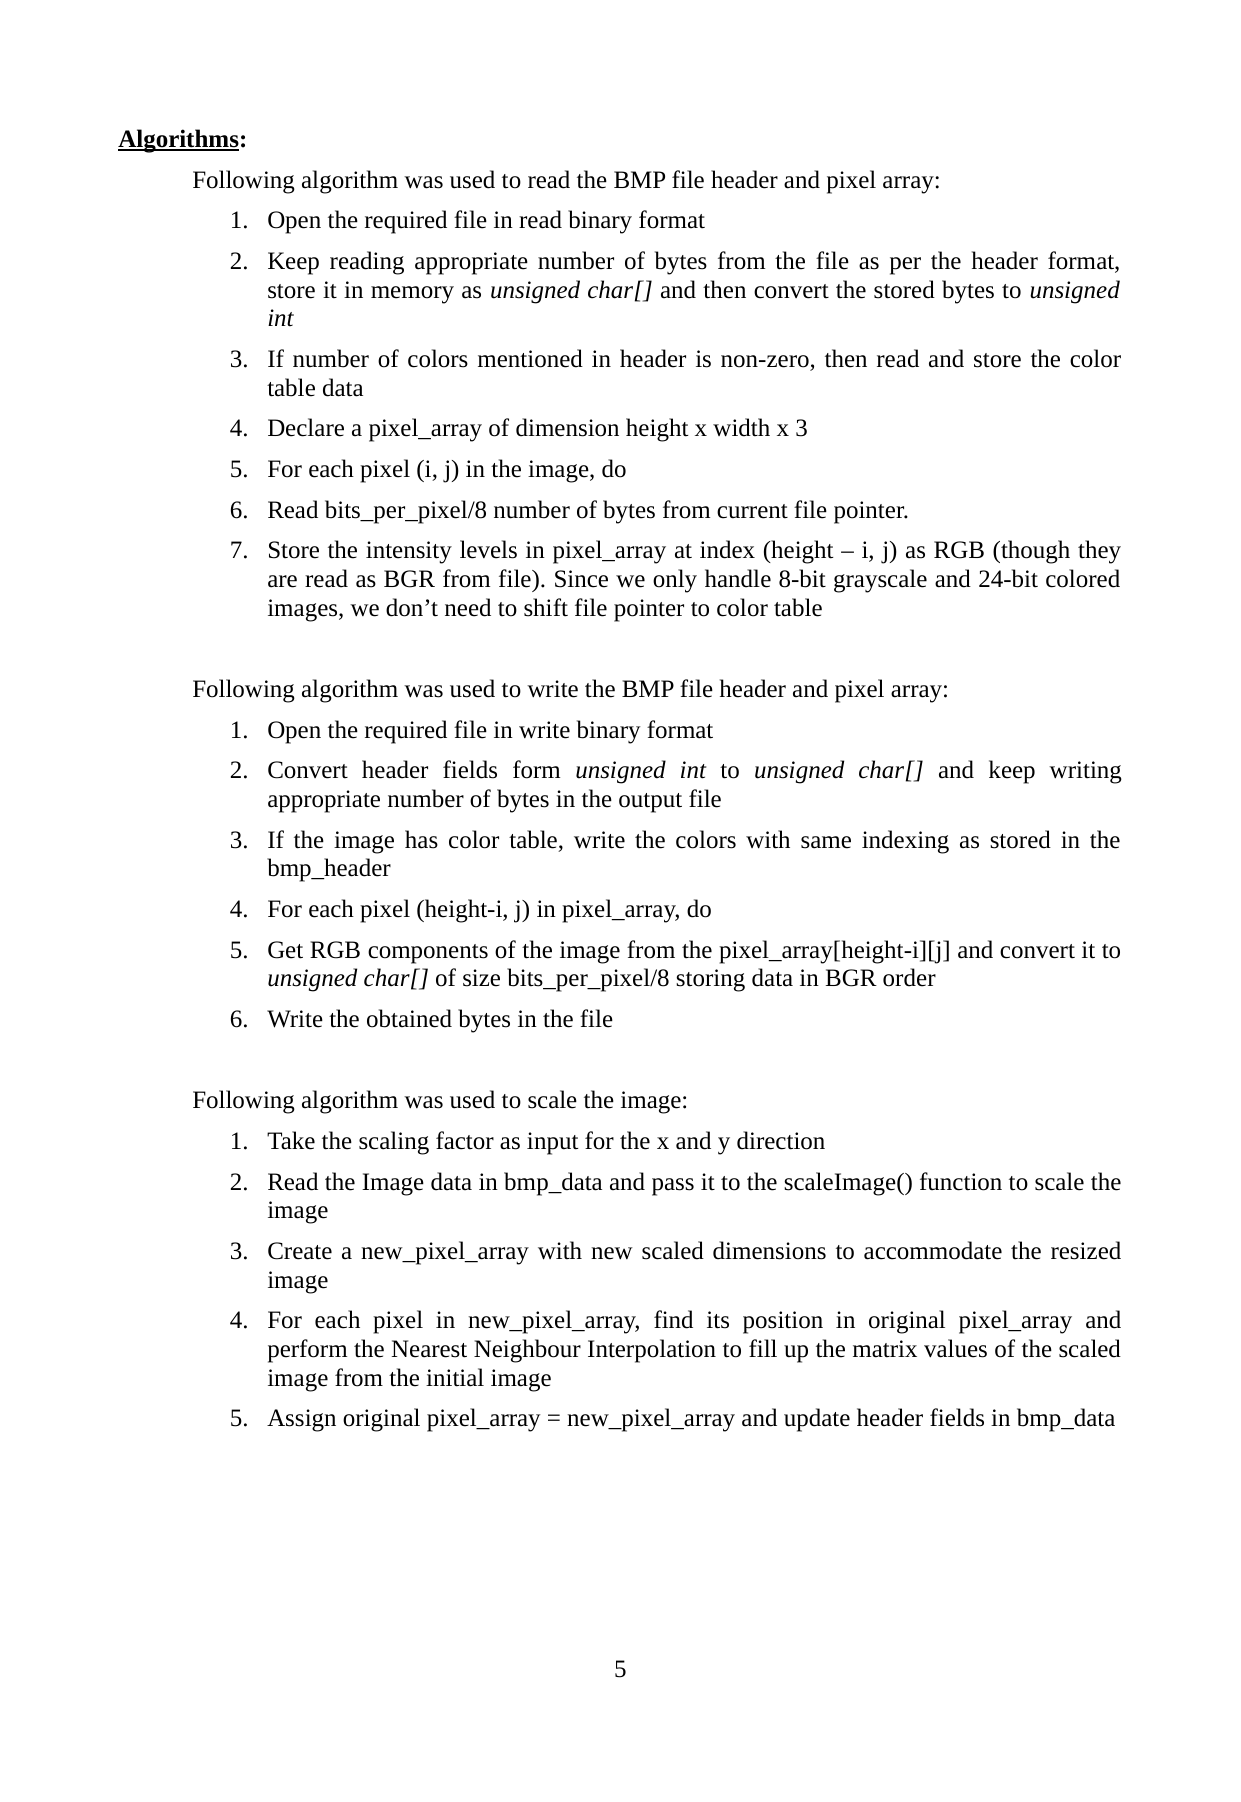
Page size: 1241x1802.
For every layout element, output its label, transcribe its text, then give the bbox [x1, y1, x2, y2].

list Take the scaling factor as input for the x and y direction [229, 1126, 1122, 1155]
list Open the required file in read binary format [229, 205, 1122, 234]
list For each pixel (height-i, j) in pixel_array, do [229, 894, 1122, 923]
list If the image has color table, write the colors with same indexing as stored in the bmp_header [229, 825, 1122, 882]
list Write the obtained bytes in the file [229, 1004, 1122, 1033]
list Get RGB components of the image from the pixel_array[height-i][j] and convert it to unsigned char[] of size bits_per_pixel/8 storing data in BGR order [229, 935, 1122, 992]
text Algorithms: [118, 124, 1122, 153]
list Read the Image data in bmp_data and pass it to the scaleImage() function to scale the image [229, 1167, 1122, 1224]
list Assign original pixel_array = new_pixel_array and update header fields in bmp_data [229, 1403, 1122, 1432]
text Following algorithm was used to read the BMP file header and pixel array: [192, 165, 1122, 193]
list If number of colors mentioned in header is non-zero, then read and store the color table data [229, 344, 1122, 402]
text Following algorithm was used to scale the image: [192, 1085, 1122, 1114]
list For each pixel in new_pixel_array, find its position in original pixel_array and perform the Nearest Neighbour Interpolation to fill up the matrix values of the scaled image from the initial image [229, 1305, 1122, 1392]
list Declare a pixel_array of dimension height x width x 3 [229, 413, 1122, 442]
list Create a new_pixel_array with new scaled dimensions to accommodate the resized image [229, 1236, 1122, 1293]
list For each pixel (i, j) in the image, do [229, 454, 1122, 483]
text Following algorithm was used to write the BMP file header and pixel array: [192, 674, 1122, 703]
list Convert header fields form unsigned int to unsigned char[] and keep writing appropriate number of bytes in the output file [229, 755, 1122, 813]
list Read bits_per_pixel/8 number of bytes from current file pointer. [229, 495, 1122, 523]
list Store the intensity levels in pixel_array at index (height – i, j) as RGB (though they are read as BGR from file). Since we only handle 8-bit grayscale and 24-bit colored images, we don’t need to shift file pointer to color table [229, 535, 1122, 622]
list Keep reading appropriate number of bytes from the file as per the header format, store it in memory as unsigned char[] and then convert the stored bytes to unsigned int [229, 246, 1122, 332]
list Open the required file in write binary format [229, 715, 1122, 743]
